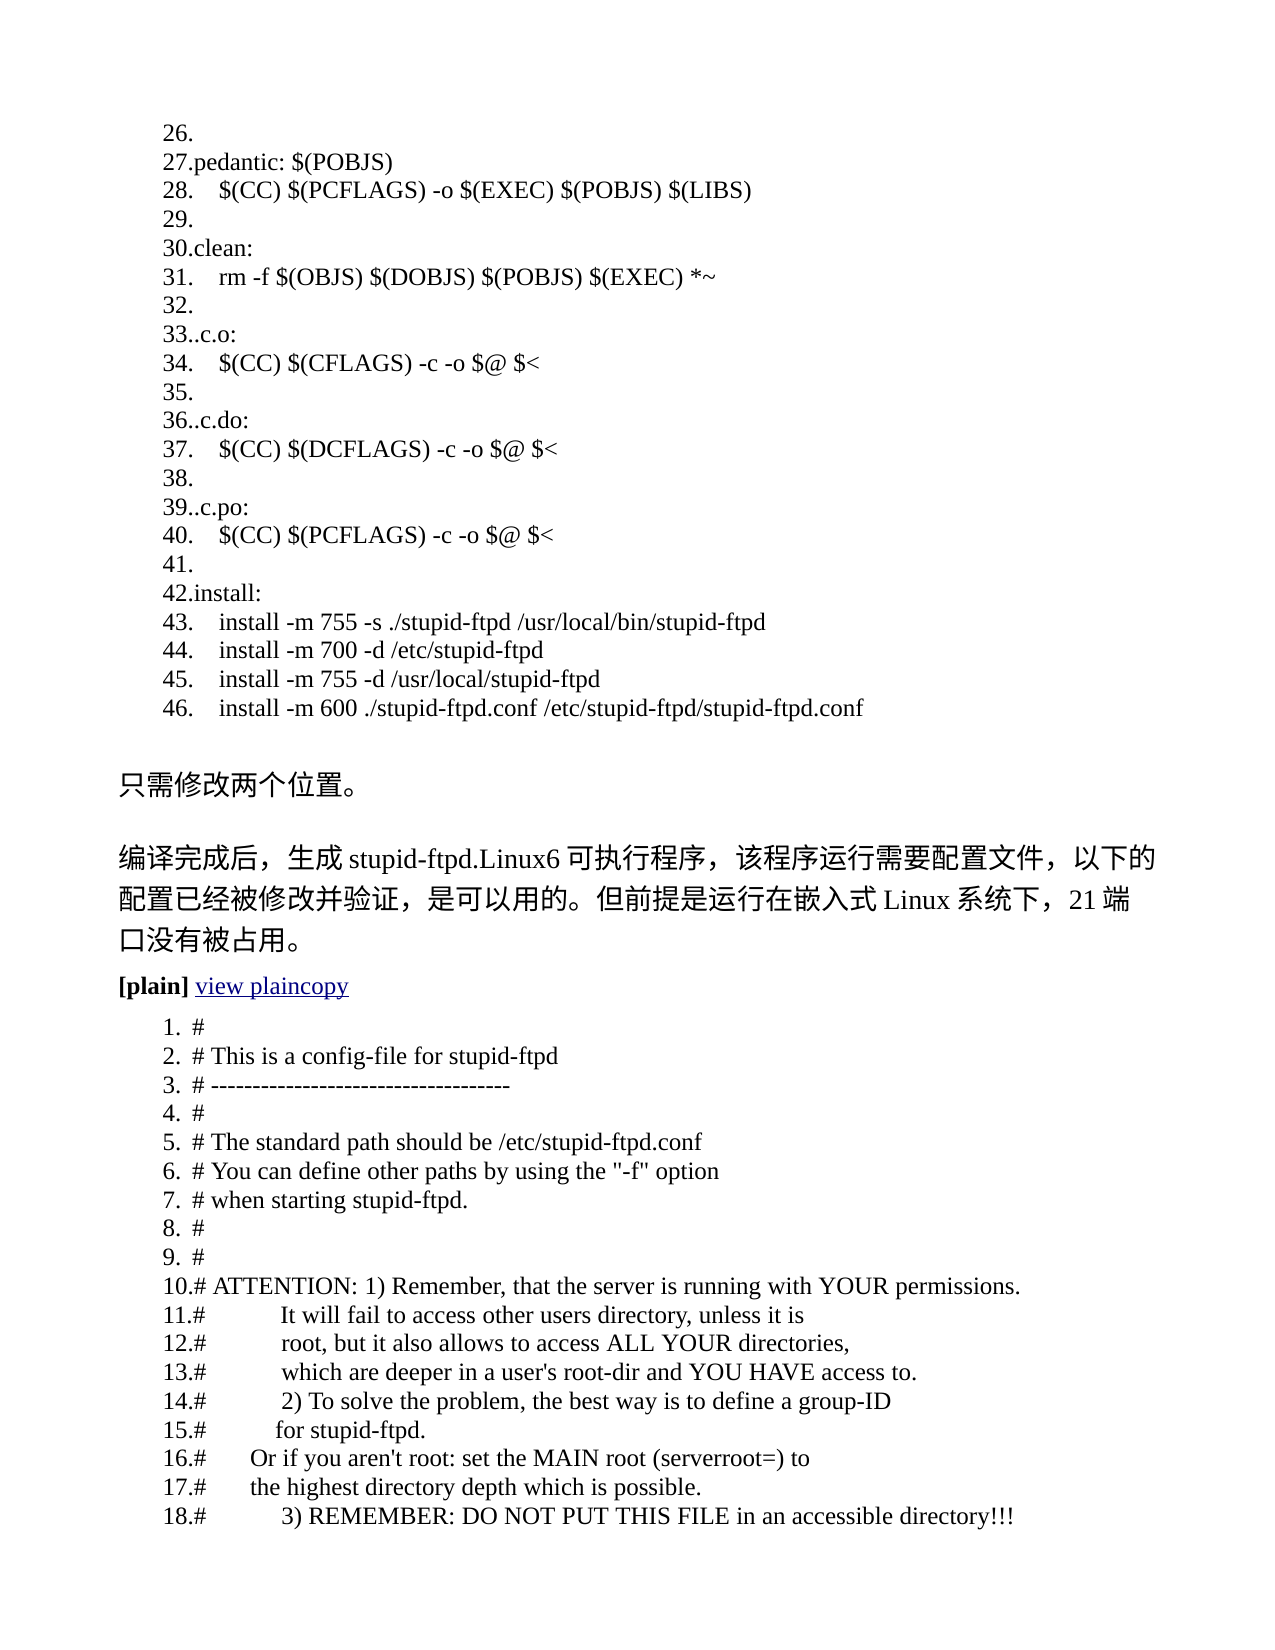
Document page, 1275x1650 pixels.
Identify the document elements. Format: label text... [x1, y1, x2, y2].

list # ATTENTION: 1) Remember, that the server is running with YOUR permissions. [162, 1271, 1157, 1300]
list # the highest directory depth which is possible. [162, 1472, 1157, 1501]
list # 2) To solve the problem, the best way is to define a group-ID [162, 1386, 1157, 1415]
text [plain] view plaincopy [118, 971, 1157, 1000]
list install: [162, 578, 1157, 607]
list # when starting stupid-ftpd. [162, 1185, 1157, 1213]
list $(CC) $(PCFLAGS) -o $(EXEC) $(POBJS) $(LIBS) [162, 176, 1157, 204]
list # The standard path should be /etc/stupid-ftpd.conf [162, 1127, 1157, 1156]
list clean: [162, 233, 1157, 262]
list # for stupid-ftpd. [162, 1415, 1157, 1443]
list rm -f $(OBJS) $(DOBJS) $(POBJS) $(EXEC) *~ [162, 262, 1157, 291]
list # [162, 1242, 1157, 1271]
list install -m 600 ./stupid-ftpd.conf /etc/stupid-ftpd/stupid-ftpd.conf [162, 693, 1157, 722]
list .c.o: [162, 319, 1157, 348]
list pedantic: $(POBJS) [162, 147, 1157, 176]
list .c.do: [162, 406, 1157, 434]
list $(CC) $(CFLAGS) -c -o $@ $< [162, 348, 1157, 377]
list # [162, 1213, 1157, 1242]
list install -m 700 -d /etc/stupid-ftpd [162, 636, 1157, 664]
list # [162, 1012, 1157, 1041]
list # root, but it also allows to access ALL YOUR directories, [162, 1328, 1157, 1357]
list # It will fail to access other users directory, unless it is [162, 1300, 1157, 1328]
text 只需修改两个位置。 编译完成后，生成stupid-ftpd.Linux6可执行程序，该程序运行需要配置文件，以下的配置已经被修改并验证，是可以用的。但前提是运行在嵌入式Linux系统下，21端口没有被占用。 [118, 734, 1157, 958]
list # You can define other paths by using the "-f" option [162, 1156, 1157, 1185]
list $(CC) $(DCFLAGS) -c -o $@ $< [162, 434, 1157, 463]
list install -m 755 -d /usr/local/stupid-ftpd [162, 664, 1157, 693]
list # [162, 1098, 1157, 1127]
list # 3) REMEMBER: DO NOT PUT THIS FILE in an accessible directory!!! [162, 1501, 1157, 1530]
list .c.po: [162, 492, 1157, 521]
list install -m 755 -s ./stupid-ftpd /usr/local/bin/stupid-ftpd [162, 607, 1157, 636]
list # This is a config-file for stupid-ftpd [162, 1041, 1157, 1070]
list # Or if you aren't root: set the MAIN root (serverroot=) to [162, 1443, 1157, 1472]
list # ------------------------------------ [162, 1070, 1157, 1098]
list $(CC) $(PCFLAGS) -c -o $@ $< [162, 521, 1157, 549]
list # which are deeper in a user's root-dir and YOU HAVE access to. [162, 1357, 1157, 1386]
